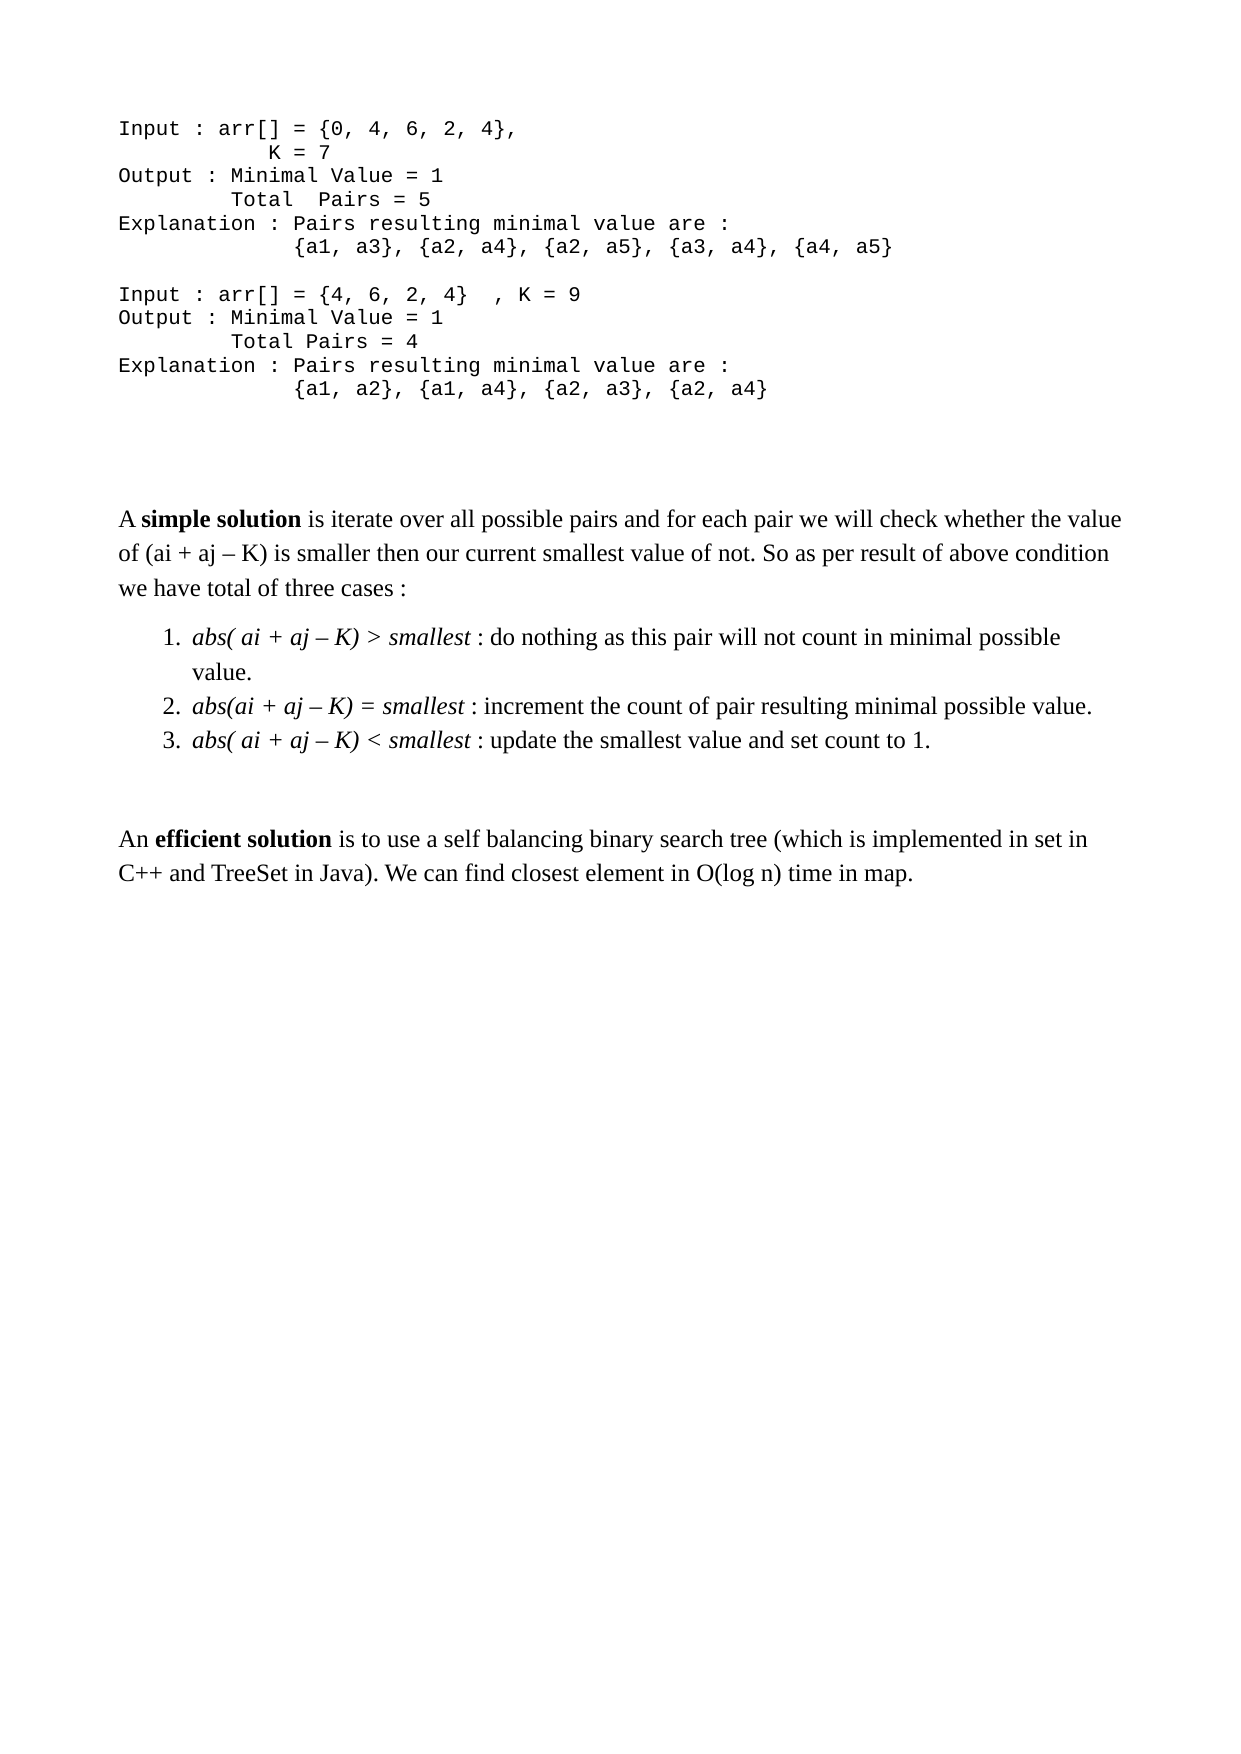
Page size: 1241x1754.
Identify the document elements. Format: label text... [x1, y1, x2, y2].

text Input : arr[] = {4, 6, 2, 4} , K = 9 [118, 284, 1122, 307]
text An efficient solution is to use a self balancing binary search tree (which is implemented in set in C++ and TreeSet in Java). We can find closest element in O(log n) time in map. [118, 824, 1122, 887]
text Total Pairs = 5 [118, 189, 1122, 213]
text Total Pairs = 4 [118, 331, 1122, 354]
text Output : Minimal Value = 1 [118, 307, 1122, 331]
text {a1, a2}, {a1, a4}, {a2, a3}, {a2, a4} [118, 378, 1122, 402]
text {a1, a3}, {a2, a4}, {a2, a5}, {a3, a4}, {a4, a5} [118, 236, 1122, 260]
text A simple solution is iterate over all possible pairs and for each pair we will check whether the value of (ai + aj – K) is smaller then our current smallest value of not. So as per result of above condition we have total of three cases : [118, 504, 1122, 602]
text K = 7 [118, 142, 1122, 165]
text Explanation : Pairs resulting minimal value are : [118, 354, 1122, 378]
list abs( ai + aj – K) < smallest : update the smallest value and set count to 1. [162, 726, 1122, 754]
list abs( ai + aj – K) > smallest : do nothing as this pair will not count in minimal possible value. [162, 622, 1122, 685]
text Input : arr[] = {0, 4, 6, 2, 4}, [118, 118, 1122, 142]
text Explanation : Pairs resulting minimal value are : [118, 213, 1122, 236]
list abs(ai + aj – K) = smallest : increment the count of pair resulting minimal possible value. [162, 691, 1122, 720]
text Output : Minimal Value = 1 [118, 165, 1122, 189]
